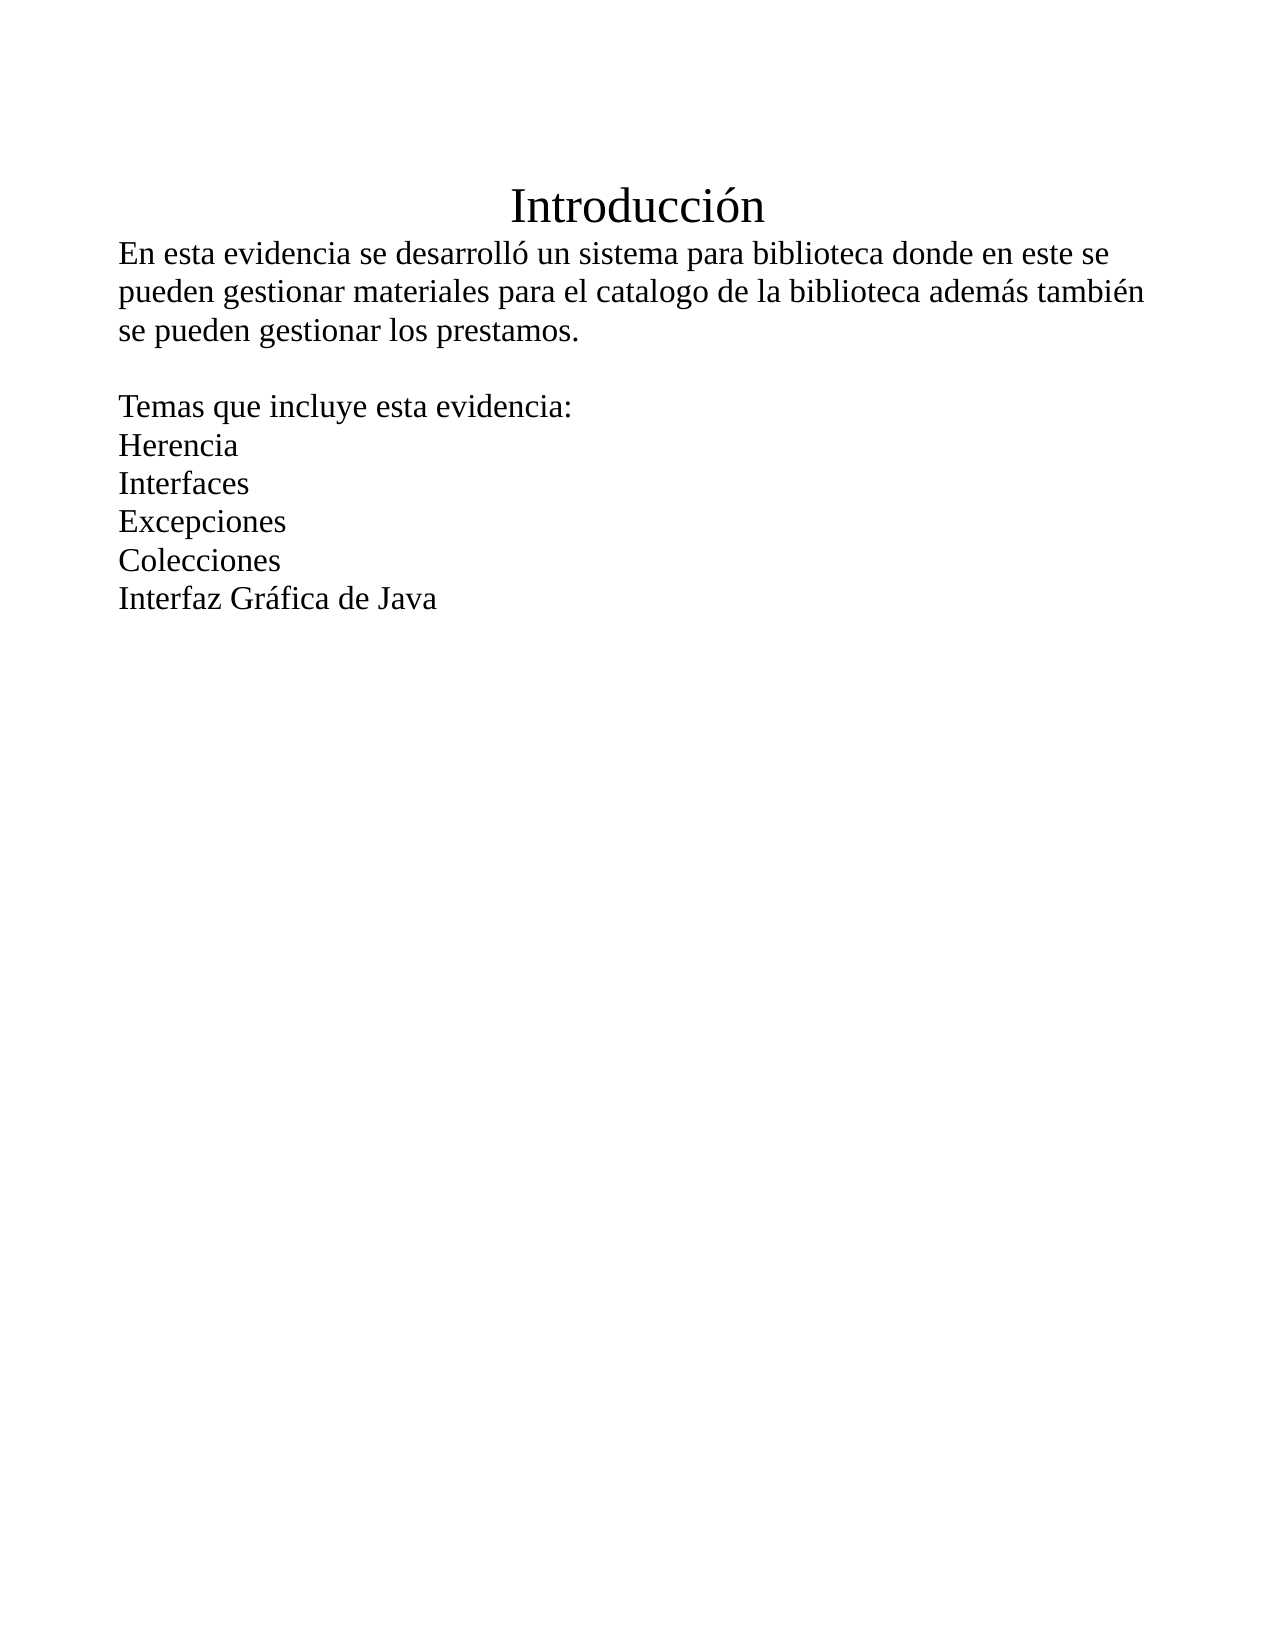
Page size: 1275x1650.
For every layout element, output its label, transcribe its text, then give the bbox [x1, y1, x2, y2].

text Herencia [118, 425, 1157, 463]
text En esta evidencia se desarrolló un sistema para biblioteca donde en este se pueden gestionar materiales para el catalogo de la biblioteca además también se pueden gestionar los prestamos. [118, 233, 1157, 348]
text Interfaces [118, 463, 1157, 501]
text Interfaz Gráfica de Java [118, 578, 1157, 616]
text Temas que incluye esta evidencia: [118, 386, 1157, 425]
text Introducción [118, 176, 1157, 233]
text Excepciones [118, 501, 1157, 540]
text Colecciones [118, 540, 1157, 578]
